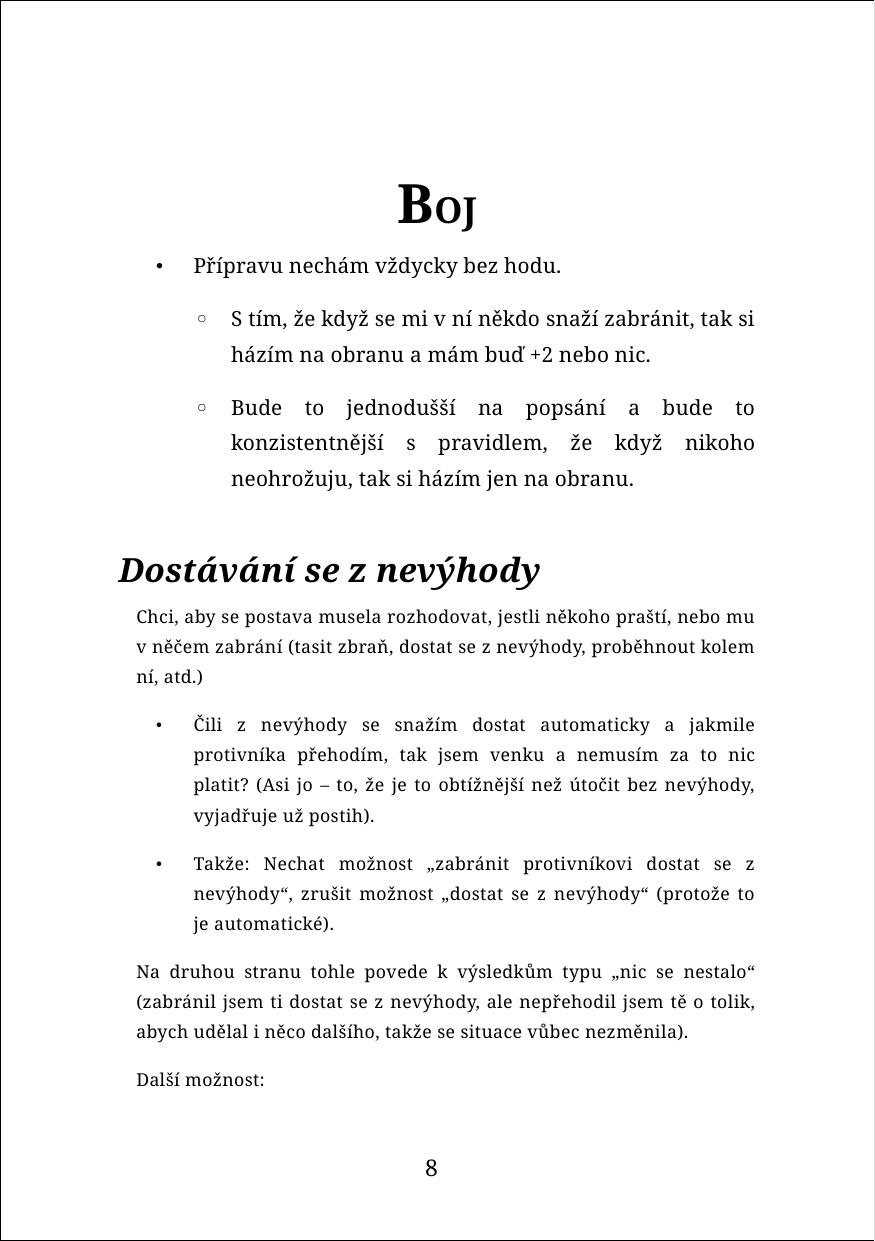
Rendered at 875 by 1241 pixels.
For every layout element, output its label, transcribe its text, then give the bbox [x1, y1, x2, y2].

list Bude to jednodušší na popsání a bude to konzistentnější s pravidlem, že když nikoho neohrožuju, tak si házím jen na obranu. [193, 393, 756, 492]
list Čili z nevýhody se snažím dostat automaticky a jakmile protivníka přehodím, tak jsem venku a nemusím za to nic platit? (Asi jo – to, že je to obtížnější než útočit bez nevýhody, vyjadřuje už postih). [156, 712, 756, 827]
subtitle Dostávání se z nevýhody [118, 547, 756, 592]
subtitle Boj [118, 166, 756, 239]
list Takže: Nechat možnost „zabránit protivníkovi dostat se z nevýhody“, zrušit možnost „dostat se z nevýhody“ (protože to je automatické). [156, 851, 756, 936]
text Na druhou stranu tohle povede k výsledkům typu „nic se nestalo“ (zabránil jsem ti dostat se z nevýhody, ale nepřehodil jsem tě o tolik, abych udělal i něco dalšího, takže se situace vůbec nezměnila). [136, 959, 756, 1044]
text Chci, aby se postava musela rozhodovat, jestli někoho praští, nebo mu v něčem zabrání (tasit zbraň, dostat se z nevýhody, proběhnout kolem ní, atd.) [136, 604, 756, 689]
list Přípravu nechám vždycky bez hodu. [156, 251, 756, 279]
text Další možnost: [136, 1068, 756, 1092]
list S tím, že když se mi v ní někdo snaží zabránit, tak si házím na obranu a mám buď +2 nebo nic. [193, 304, 756, 368]
